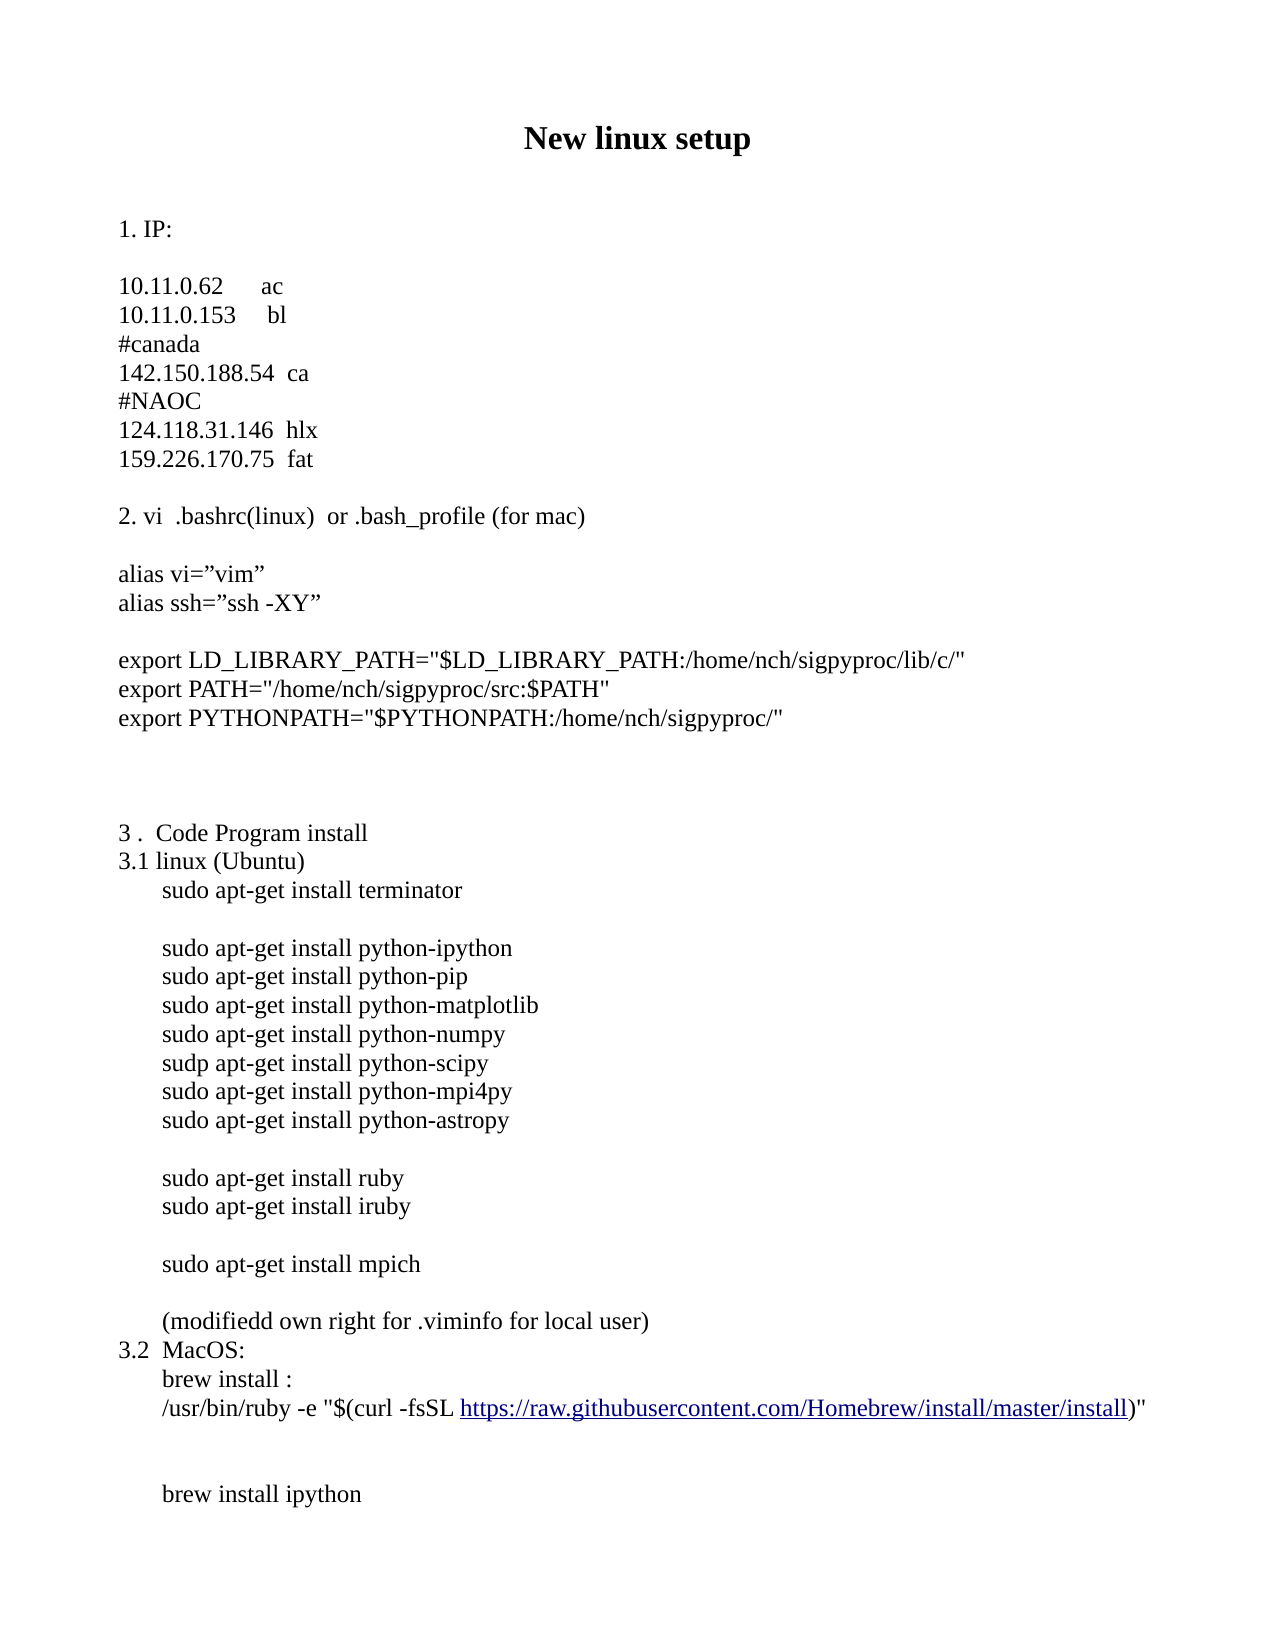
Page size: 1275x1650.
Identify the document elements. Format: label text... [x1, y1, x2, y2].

text #NAOC [118, 386, 1157, 415]
text 3 . Code Program install [118, 818, 1157, 846]
text /usr/bin/ruby -e "$(curl -fsSL https://raw.githubusercontent.com/Homebrew/install/master/install)" [118, 1393, 1157, 1421]
text alias vi=”vim” [118, 559, 1157, 588]
text sudo apt-get install python-matplotlib [118, 990, 1157, 1019]
text (modifiedd own right for .viminfo for local user) [118, 1306, 1157, 1335]
text sudo apt-get install python-ipython [118, 933, 1157, 961]
text sudp apt-get install python-scipy [118, 1048, 1157, 1076]
text export PATH="/home/nch/sigpyproc/src:$PATH" [118, 674, 1157, 703]
text brew install : [118, 1364, 1157, 1393]
text export LD_LIBRARY_PATH="$LD_LIBRARY_PATH:/home/nch/sigpyproc/lib/c/" [118, 645, 1157, 674]
text sudo apt-get install python-astropy [118, 1105, 1157, 1134]
text brew install ipython [118, 1479, 1157, 1508]
text sudo apt-get install python-numpy [118, 1019, 1157, 1048]
text sudo apt-get install python-mpi4py [118, 1076, 1157, 1105]
text 10.11.0.153 bl [118, 300, 1157, 329]
text 159.226.170.75 fat [118, 444, 1157, 473]
text 1. IP: [118, 214, 1157, 243]
text 2. vi .bashrc(linux) or .bash_profile (for mac) [118, 501, 1157, 530]
text alias ssh=”ssh -XY” [118, 588, 1157, 616]
text sudo apt-get install mpich [118, 1249, 1157, 1278]
text sudo apt-get install iruby [118, 1191, 1157, 1220]
text sudo apt-get install terminator [118, 875, 1157, 904]
text 142.150.188.54 ca [118, 358, 1157, 386]
text 3.2 MacOS: [118, 1335, 1157, 1364]
text 124.118.31.146 hlx [118, 415, 1157, 444]
text export PYTHONPATH="$PYTHONPATH:/home/nch/sigpyproc/" [118, 703, 1157, 731]
text sudo apt-get install python-pip [118, 961, 1157, 990]
text sudo apt-get install ruby [118, 1163, 1157, 1191]
text New linux setup [118, 118, 1157, 156]
text 10.11.0.62 ac [118, 271, 1157, 300]
text 3.1 linux (Ubuntu) [118, 846, 1157, 875]
text #canada [118, 329, 1157, 358]
